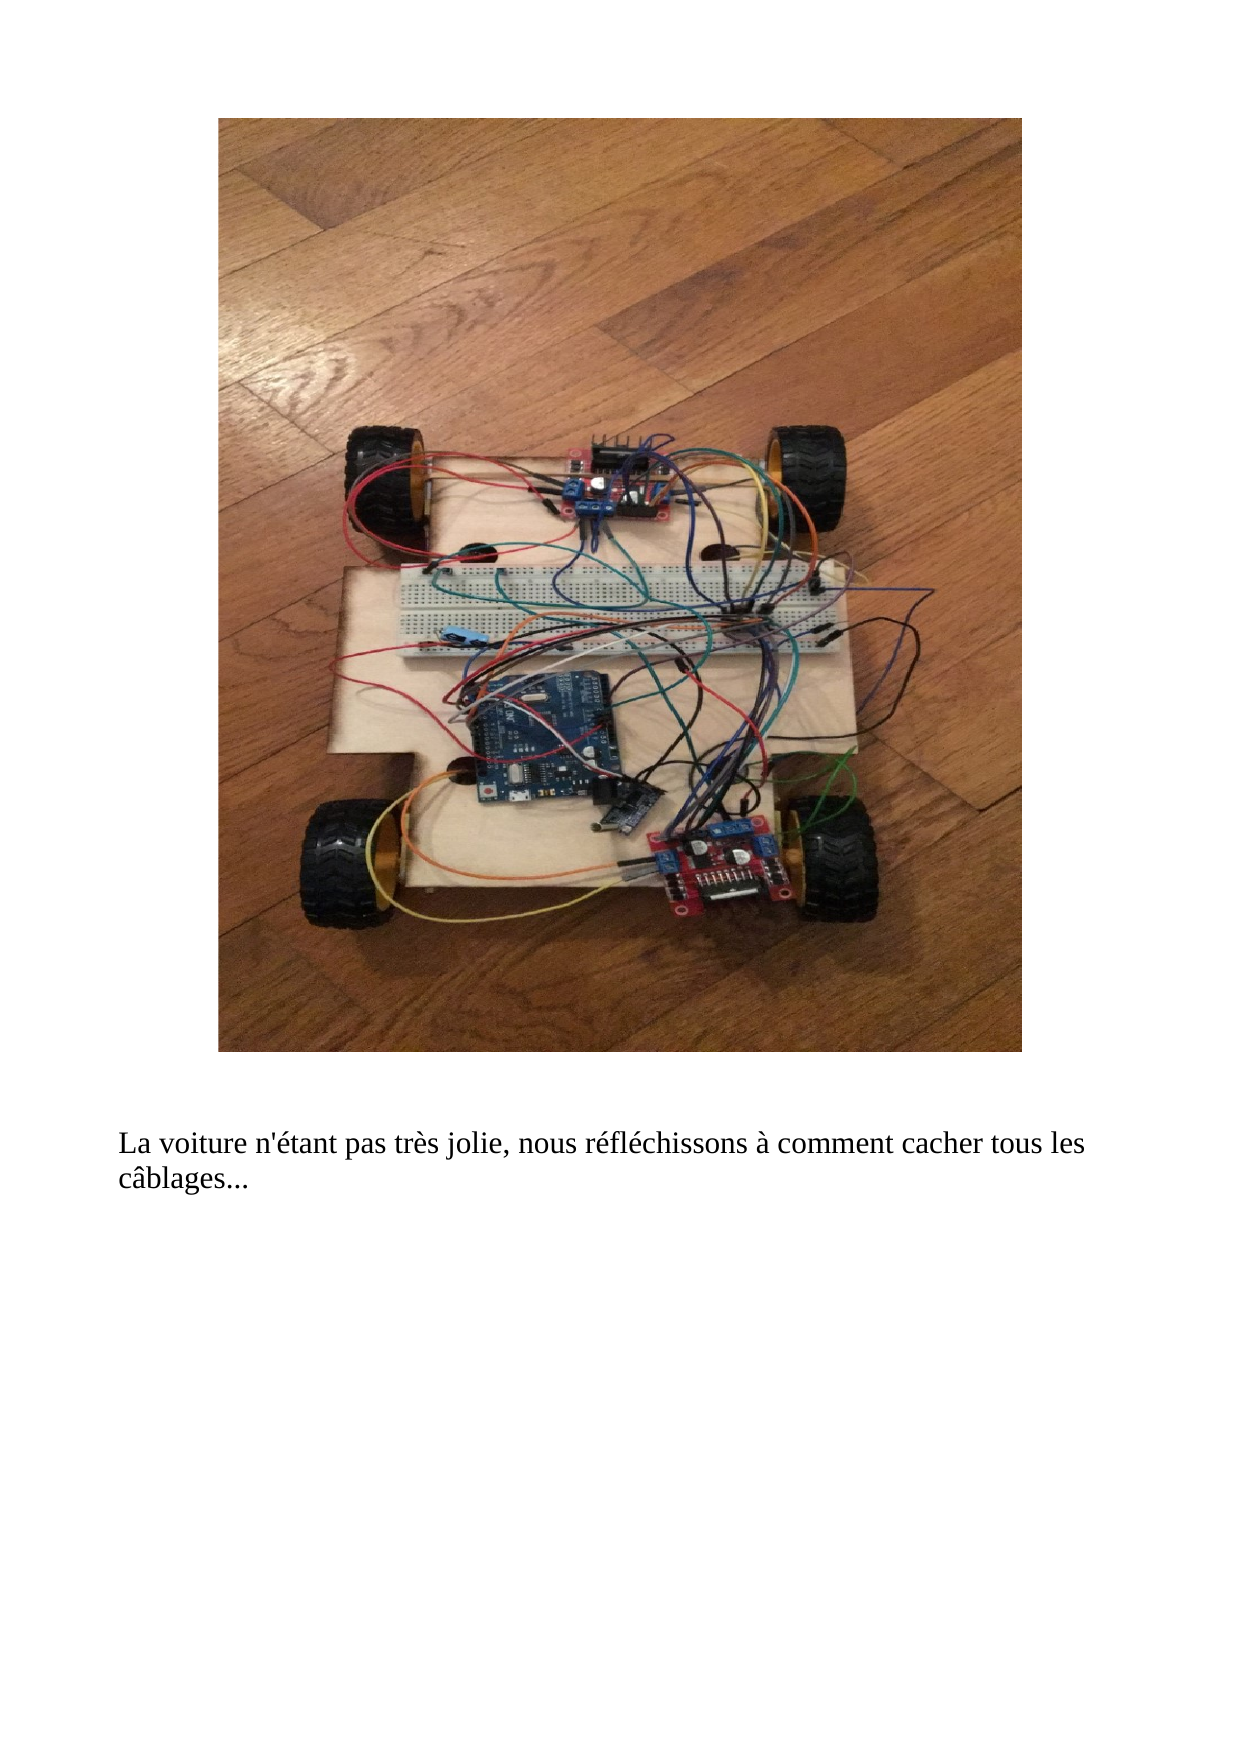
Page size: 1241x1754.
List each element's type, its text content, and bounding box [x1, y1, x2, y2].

text La voiture n'étant pas très jolie, nous réfléchissons à comment cacher tous les câblages... [118, 1124, 1122, 1196]
picture [218, 118, 1022, 1052]
